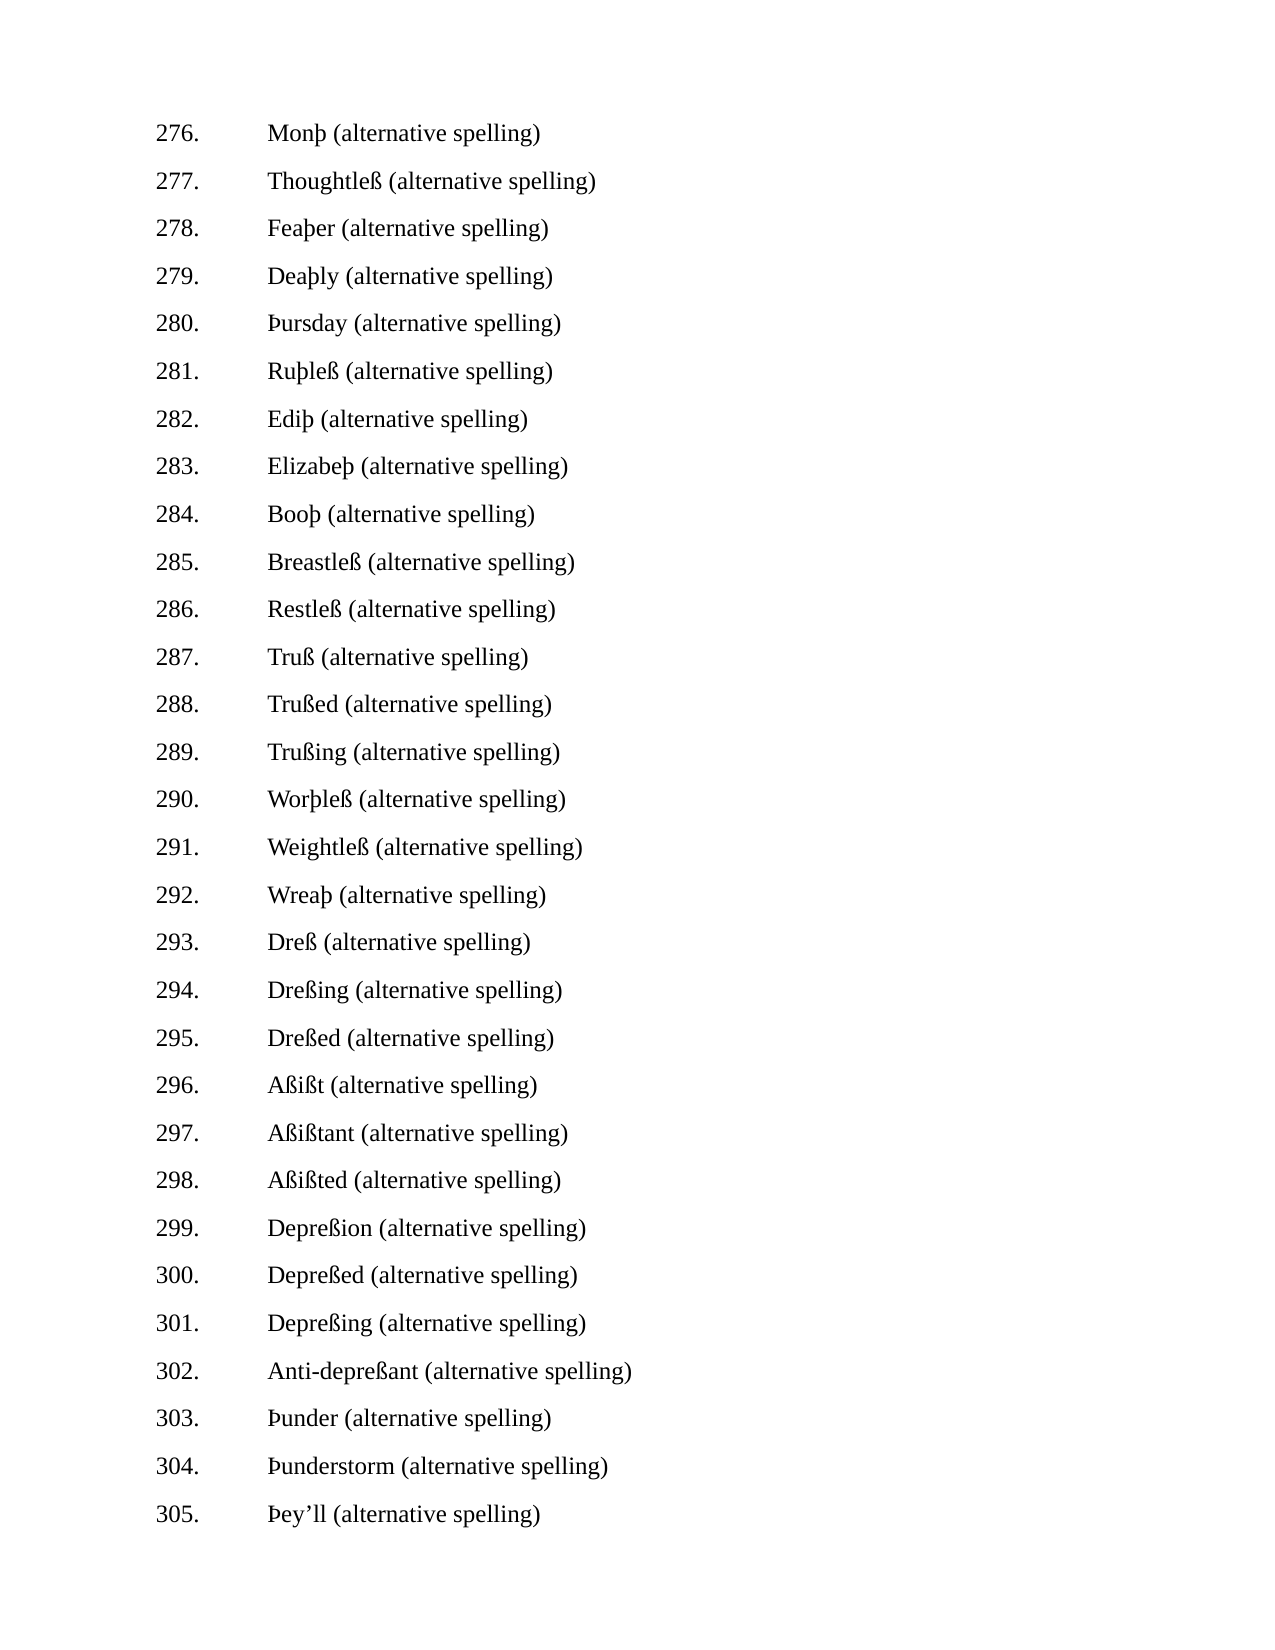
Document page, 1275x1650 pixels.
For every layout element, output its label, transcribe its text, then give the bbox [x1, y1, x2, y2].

list Þey’ll (alternative spelling) [156, 1499, 1157, 1527]
list Depreßion (alternative spelling) [156, 1213, 1157, 1242]
list Deaþly (alternative spelling) [156, 261, 1157, 290]
list Ruþleß (alternative spelling) [156, 356, 1157, 385]
list Dreßing (alternative spelling) [156, 975, 1157, 1004]
list Truß (alternative spelling) [156, 642, 1157, 671]
list Trußed (alternative spelling) [156, 689, 1157, 718]
list Elizabeþ (alternative spelling) [156, 451, 1157, 480]
list Aßißted (alternative spelling) [156, 1165, 1157, 1194]
list Dreßed (alternative spelling) [156, 1023, 1157, 1051]
list Anti-depreßant (alternative spelling) [156, 1356, 1157, 1384]
list Aßißt (alternative spelling) [156, 1070, 1157, 1099]
list Depreßing (alternative spelling) [156, 1308, 1157, 1337]
list Dreß (alternative spelling) [156, 927, 1157, 956]
list Depreßed (alternative spelling) [156, 1261, 1157, 1289]
list Þunderstorm (alternative spelling) [156, 1451, 1157, 1480]
list Wreaþ (alternative spelling) [156, 880, 1157, 908]
list Breastleß (alternative spelling) [156, 547, 1157, 575]
list Worþleß (alternative spelling) [156, 784, 1157, 813]
list Ediþ (alternative spelling) [156, 404, 1157, 432]
list Booþ (alternative spelling) [156, 499, 1157, 528]
list Monþ (alternative spelling) [156, 118, 1157, 147]
list Weightleß (alternative spelling) [156, 832, 1157, 861]
list Feaþer (alternative spelling) [156, 213, 1157, 242]
list Þursday (alternative spelling) [156, 308, 1157, 337]
list Trußing (alternative spelling) [156, 737, 1157, 766]
list Restleß (alternative spelling) [156, 594, 1157, 623]
list Þunder (alternative spelling) [156, 1403, 1157, 1432]
list Aßißtant (alternative spelling) [156, 1118, 1157, 1147]
list Thoughtleß (alternative spelling) [156, 166, 1157, 194]
